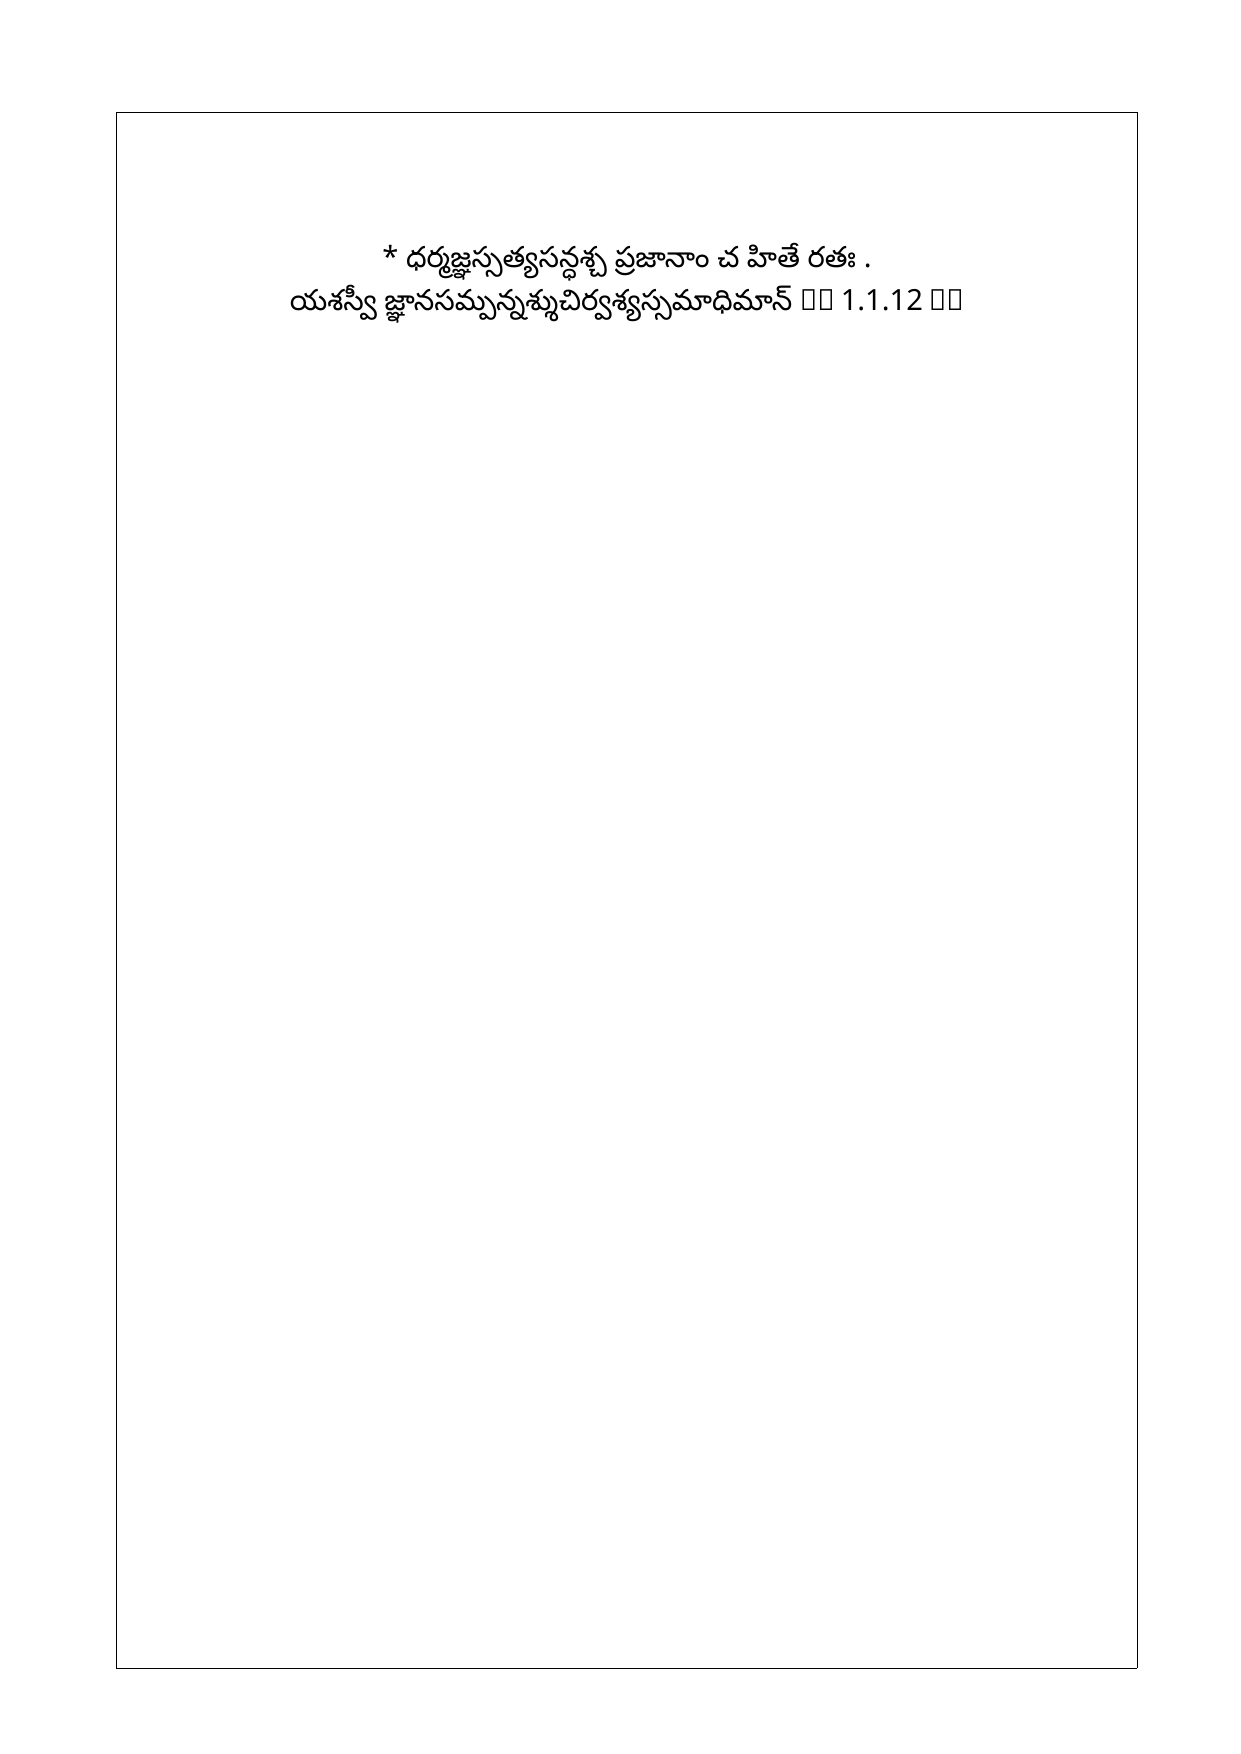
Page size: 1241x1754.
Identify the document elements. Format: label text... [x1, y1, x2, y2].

text * ధర్మజ్ఞస్సత్యసన్ధశ్చ ప్రజానాం చ హితే రతః . యశస్వీ జ్ఞానసమ్పన్నశ్శుచిర్వశ్యస్సమాధిమాన్ ৷৷1.1.12৷৷ [125, 236, 1128, 322]
